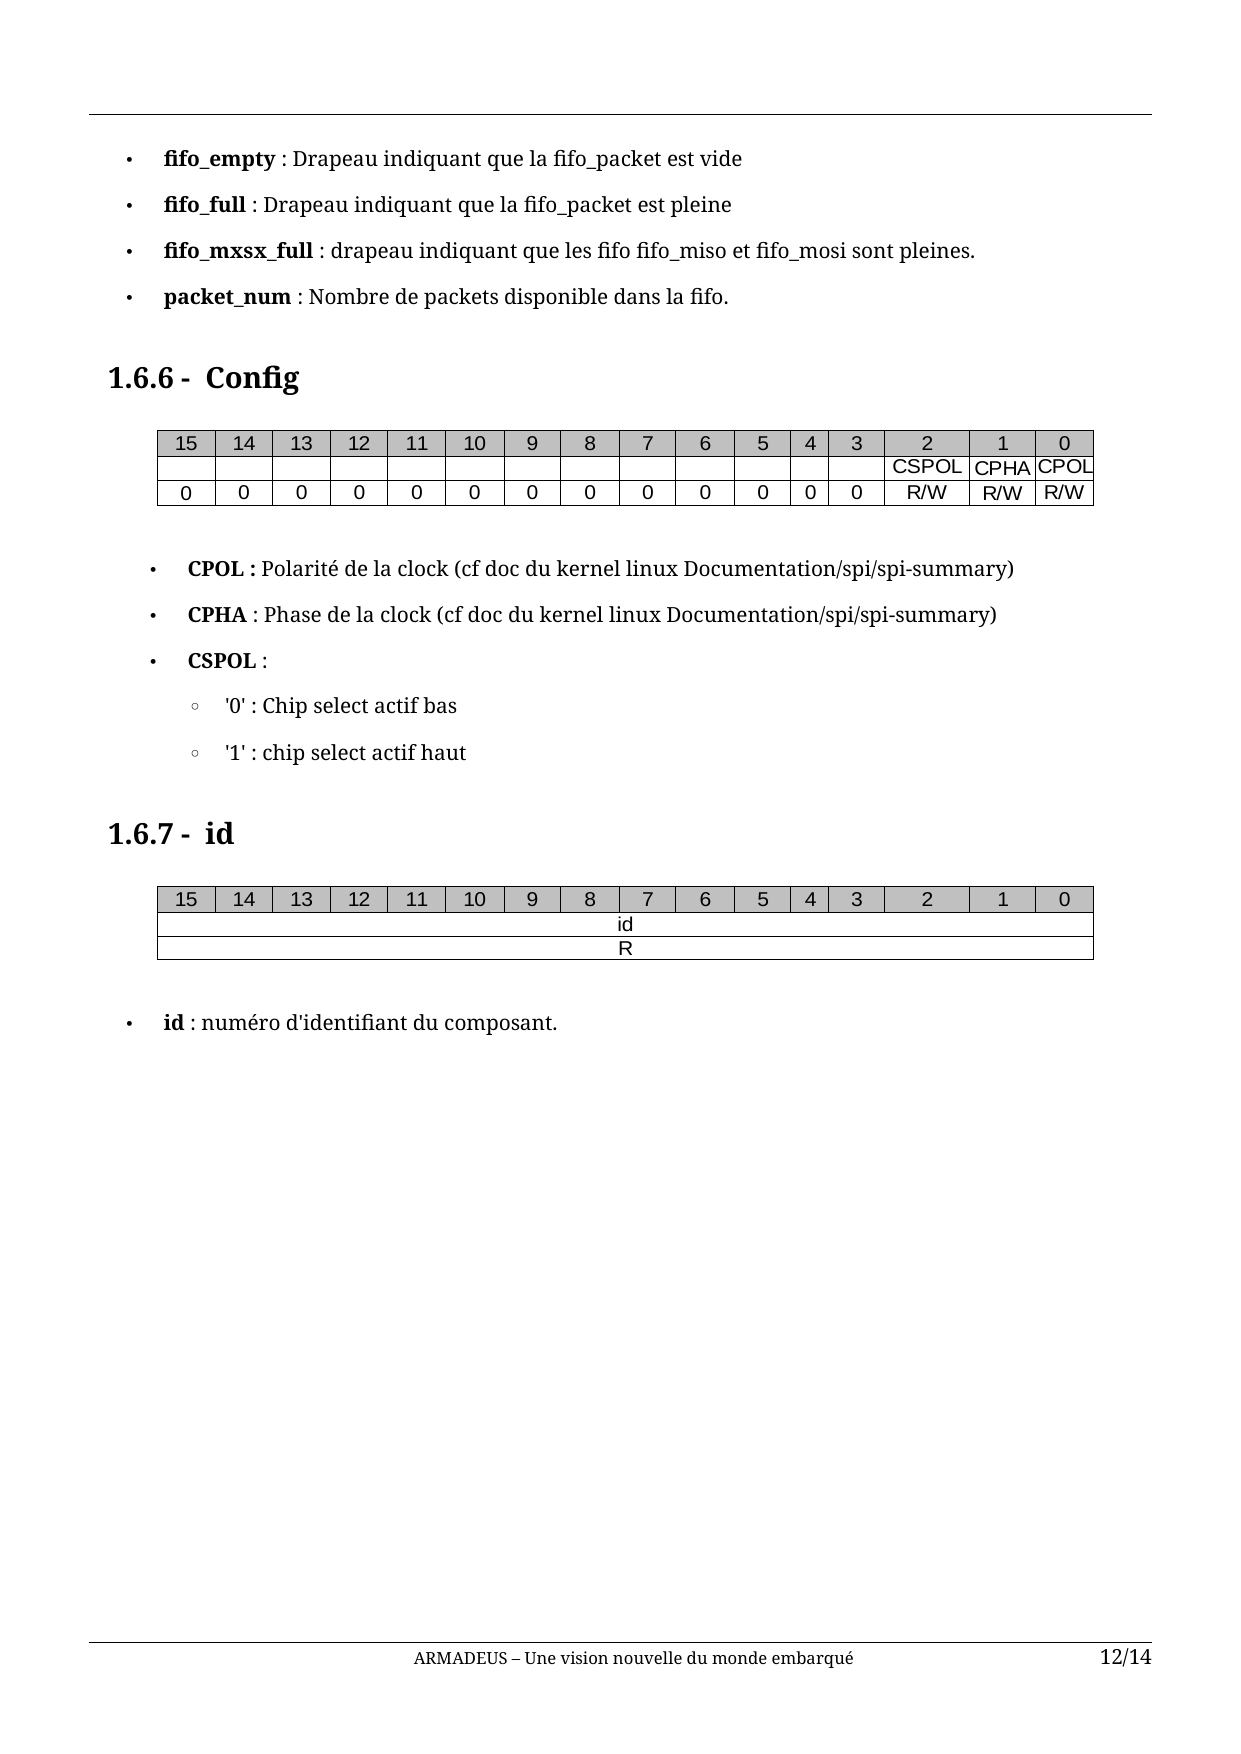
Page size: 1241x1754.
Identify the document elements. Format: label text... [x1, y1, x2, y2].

list fifo_full : Drapeau indiquant que la fifo_packet est pleine [126, 190, 1152, 218]
list '0' : Chip select actif bas [187, 692, 1152, 720]
subtitle Config [100, 357, 1152, 397]
list fifo_empty : Drapeau indiquant que la fifo_packet est vide [126, 144, 1152, 172]
list packet_num : Nombre de packets disponible dans la fifo. [126, 282, 1152, 310]
list id : numéro d'identifiant du composant. [126, 1008, 1152, 1036]
list '1' : chip select actif haut [187, 738, 1152, 766]
list CSPOL : [150, 646, 1152, 674]
list CPOL : Polarité de la clock (cf doc du kernel linux Documentation/spi/spi-summary) [150, 554, 1152, 582]
list fifo_mxsx_full : drapeau indiquant que les fifo fifo_miso et fifo_mosi sont pleines. [126, 236, 1152, 264]
list CPHA : Phase de la clock (cf doc du kernel linux Documentation/spi/spi-summary) [150, 600, 1152, 628]
subtitle id [100, 813, 1152, 853]
